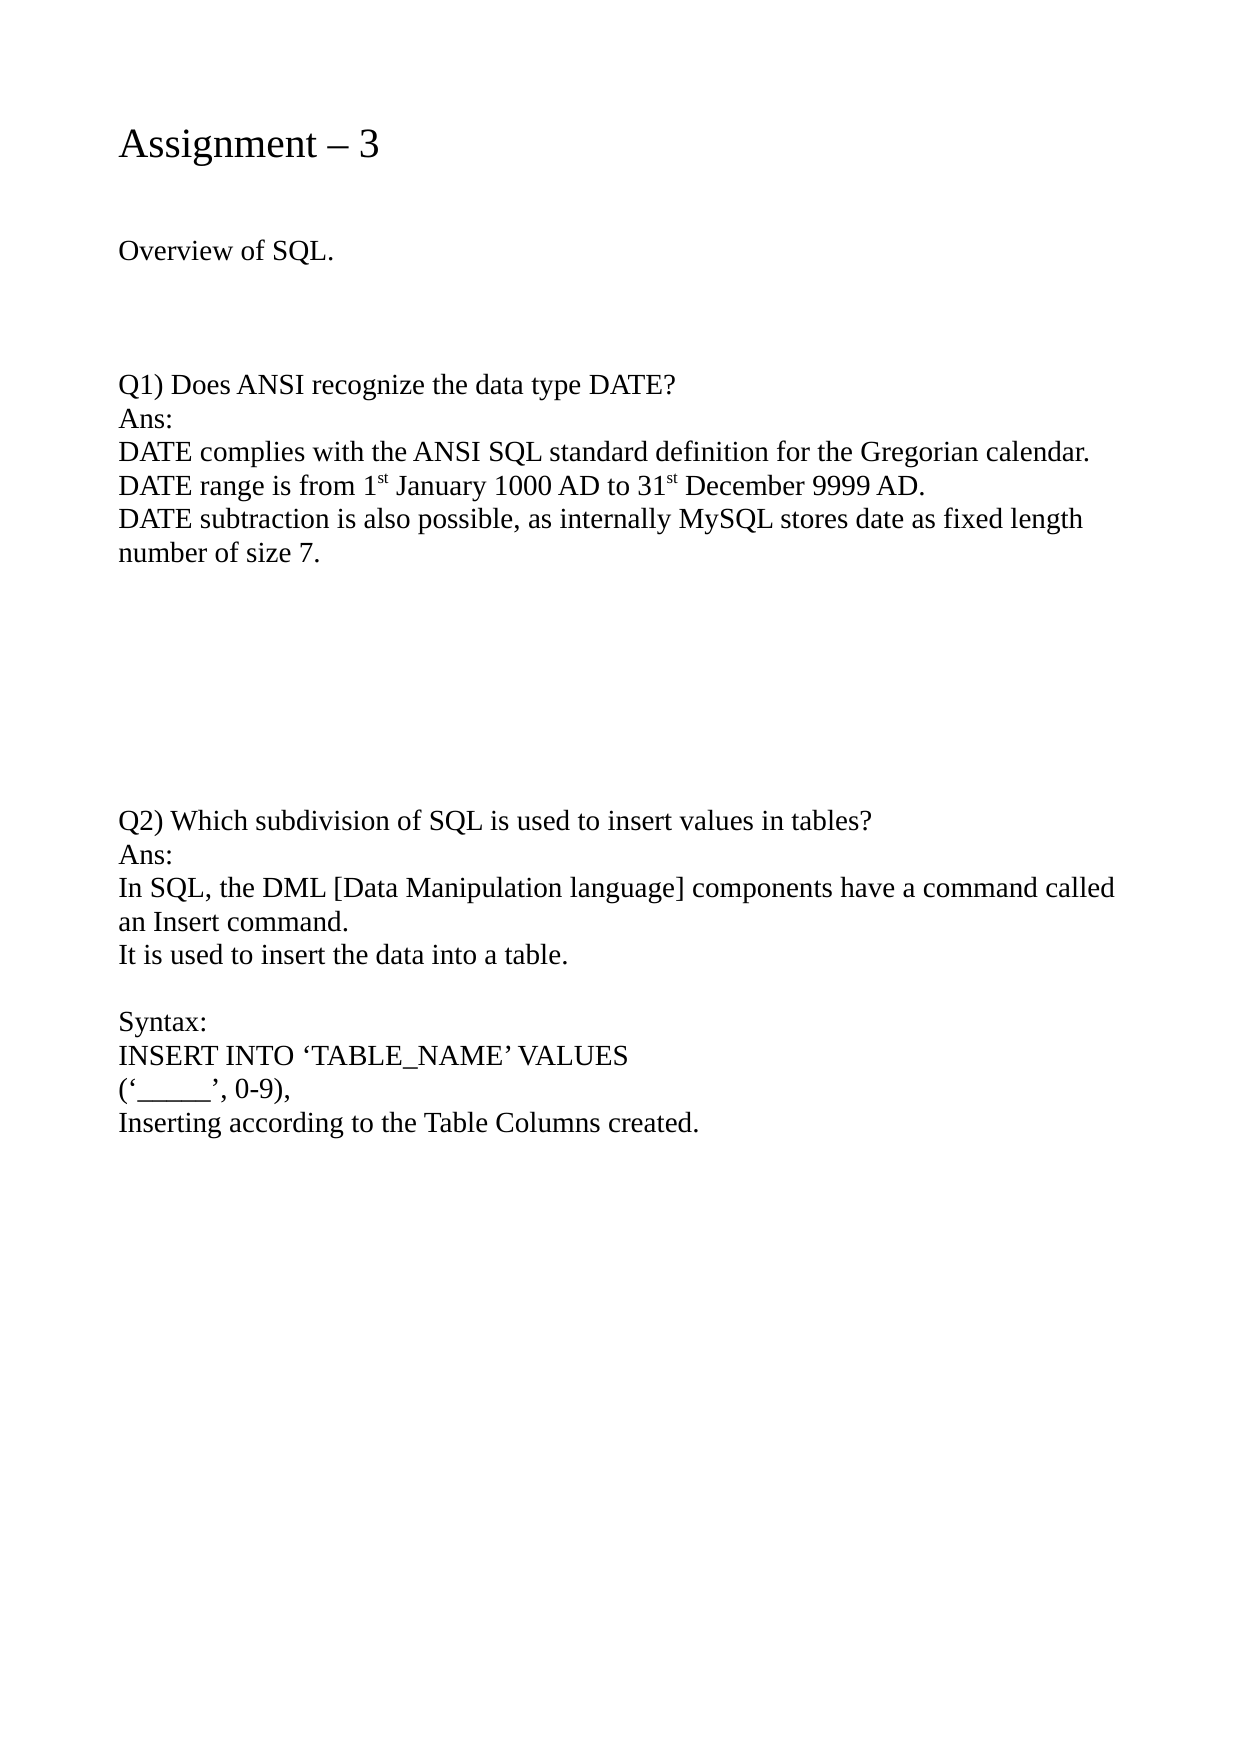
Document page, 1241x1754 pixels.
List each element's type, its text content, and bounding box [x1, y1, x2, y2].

text It is used to insert the data into a table. [118, 937, 1122, 971]
text DATE complies with the ANSI SQL standard definition for the Gregorian calendar. [118, 434, 1122, 468]
text Assignment – 3 [118, 118, 1122, 166]
text Ans: [118, 837, 1122, 870]
text INSERT INTO ‘TABLE_NAME’ VALUES [118, 1038, 1122, 1072]
text Ans: [118, 401, 1122, 434]
text Q1) Does ANSI recognize the data type DATE? [118, 367, 1122, 401]
text Q2) Which subdivision of SQL is used to insert values in tables? [118, 803, 1122, 837]
text Inserting according to the Table Columns created. [118, 1105, 1122, 1139]
text Syntax: [118, 1004, 1122, 1038]
text (‘_____’, 0-9), [118, 1072, 1122, 1105]
text Overview of SQL. [118, 233, 1122, 267]
text DATE subtraction is also possible, as internally MySQL stores date as fixed length number of size 7. [118, 501, 1122, 568]
text DATE range is from 1st January 1000 AD to 31st December 9999 AD. [118, 468, 1122, 501]
text In SQL, the DML [Data Manipulation language] components have a command called an Insert command. [118, 870, 1122, 937]
